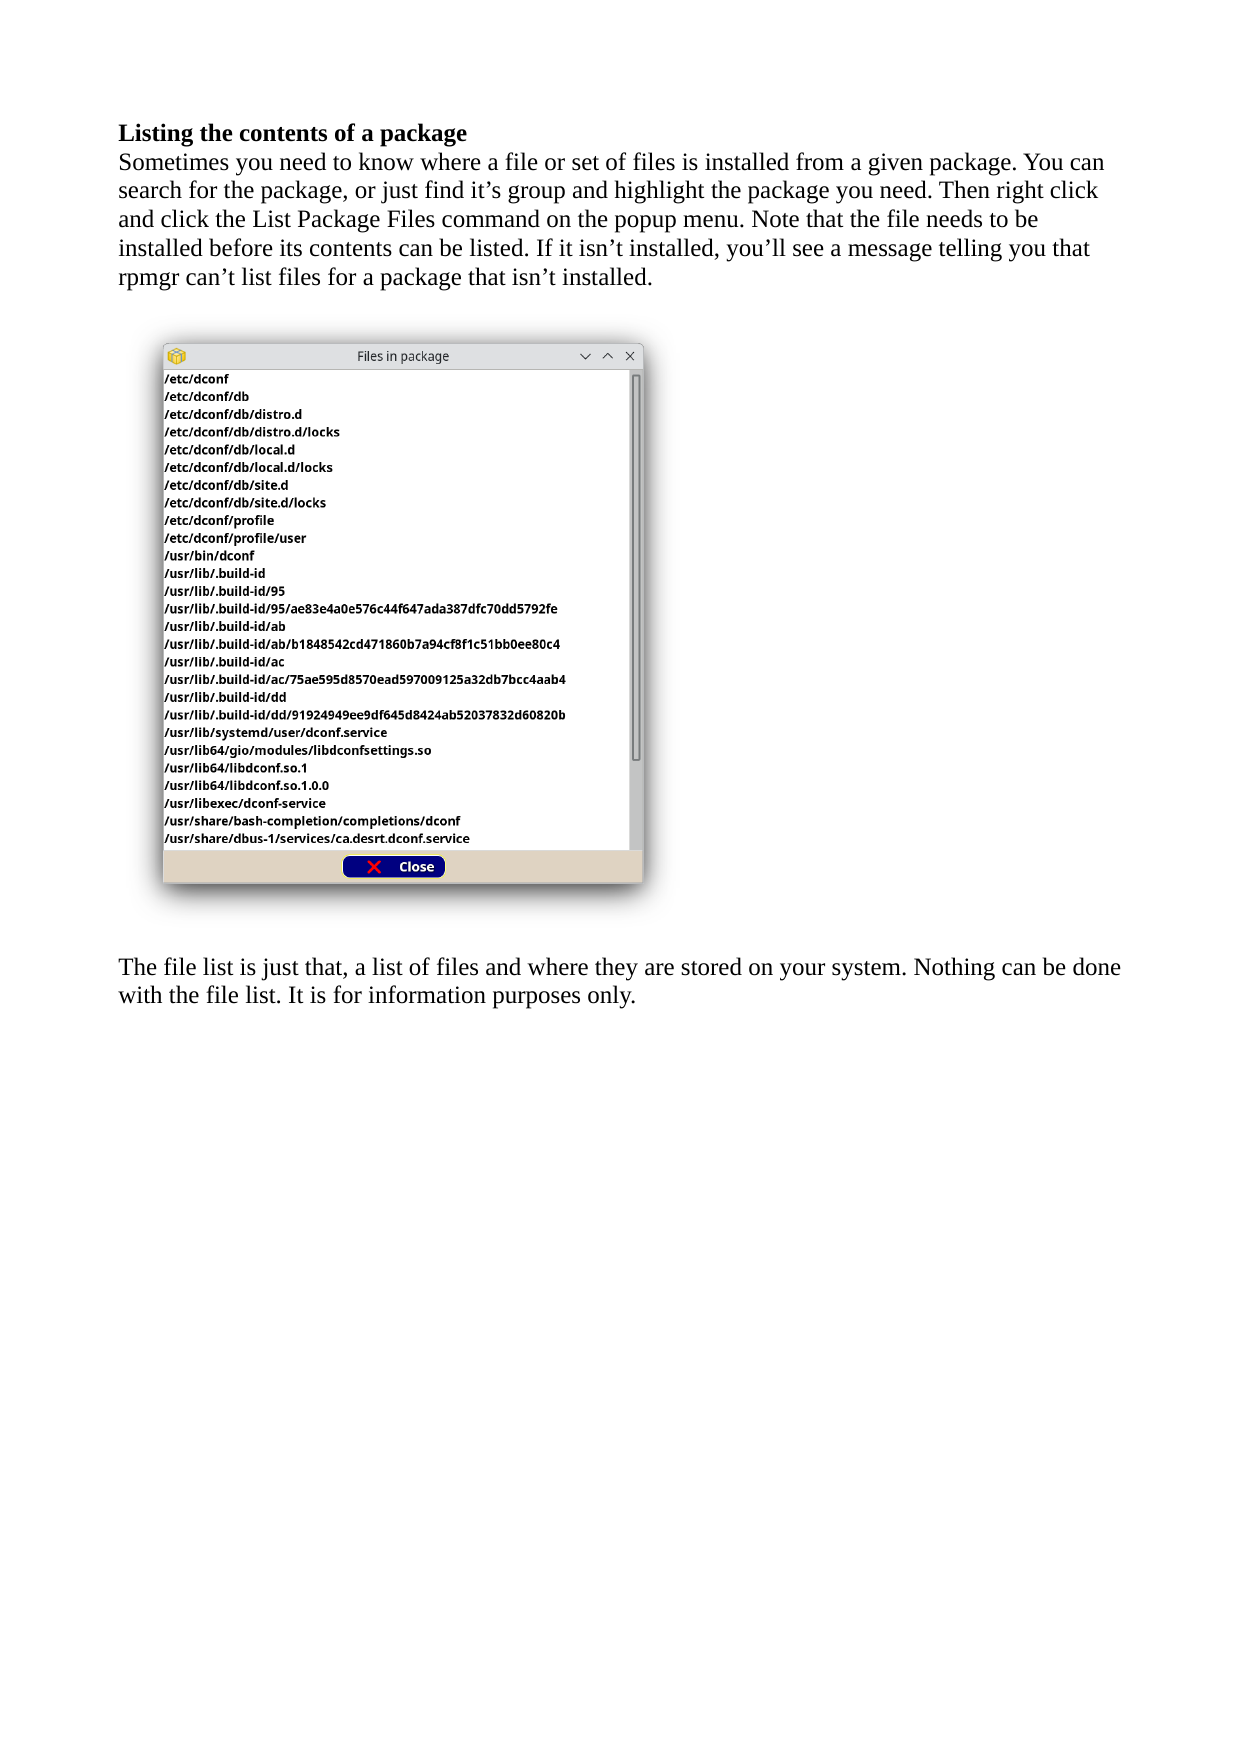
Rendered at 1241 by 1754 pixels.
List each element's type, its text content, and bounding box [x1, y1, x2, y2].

picture [120, 308, 686, 934]
text Sometimes you need to know where a file or set of files is installed from a given package. You can search for the package, or just find it’s group and highlight the package you need. Then right click and click the List Package Files command on the popup menu. Note that the file needs to be installed before its contents can be listed. If it isn’t installed, you’ll see a message telling you that rpmgr can’t list files for a package that isn’t installed. [118, 147, 1122, 291]
text The file list is just that, a list of files and where they are stored on your system. Nothing can be done with the file list. It is for information purposes only. [118, 952, 1122, 1009]
text Listing the contents of a package [118, 118, 1122, 147]
